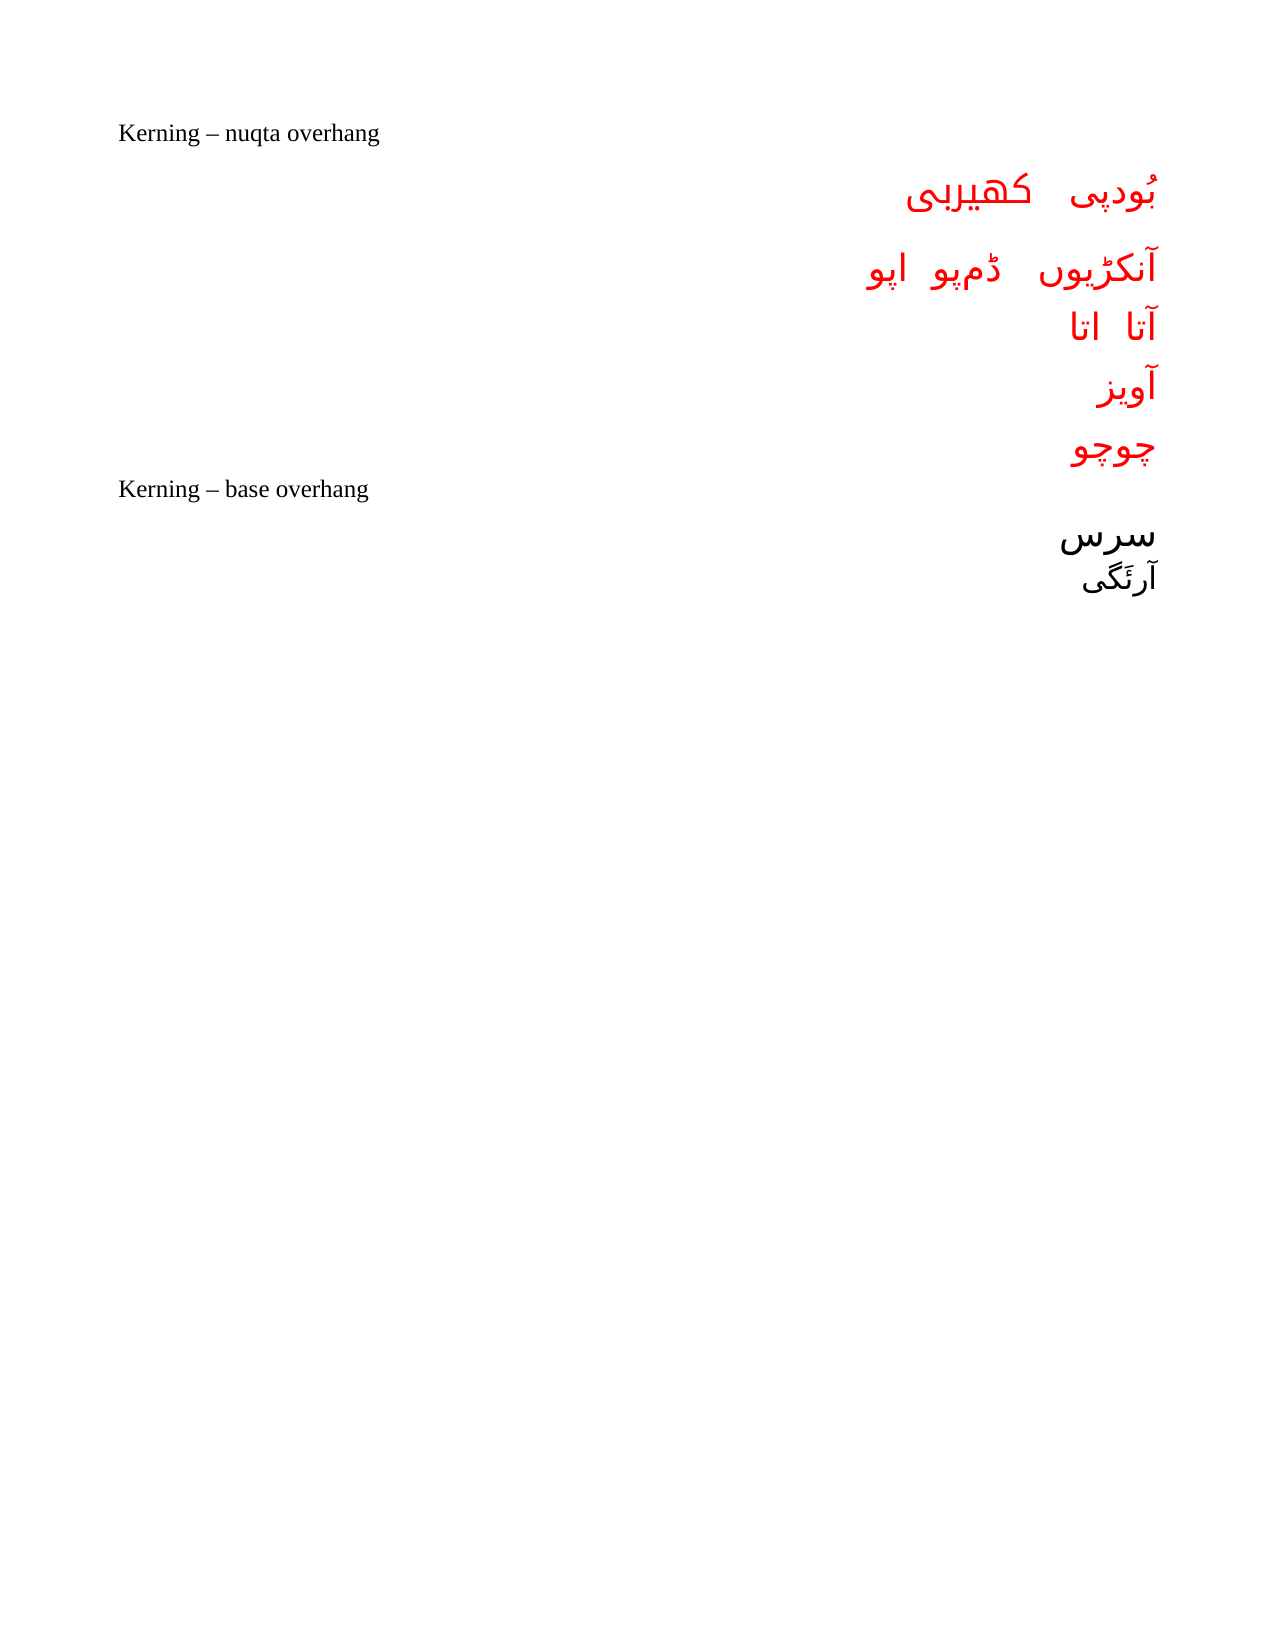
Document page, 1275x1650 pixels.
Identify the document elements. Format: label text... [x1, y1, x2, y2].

text آرئَگی [118, 562, 1157, 602]
text Kerning – base overhang [118, 474, 1157, 503]
text چوچو [118, 424, 1157, 467]
text Kerning – nuqta overhang [118, 118, 1157, 147]
text آنکڑیوں ڈم‌پو اپو [118, 247, 1157, 290]
text بُودپی کھیربی [118, 156, 1157, 227]
text آویز [118, 365, 1157, 408]
text آتا اتا [118, 306, 1157, 349]
text سرس [118, 512, 1157, 555]
